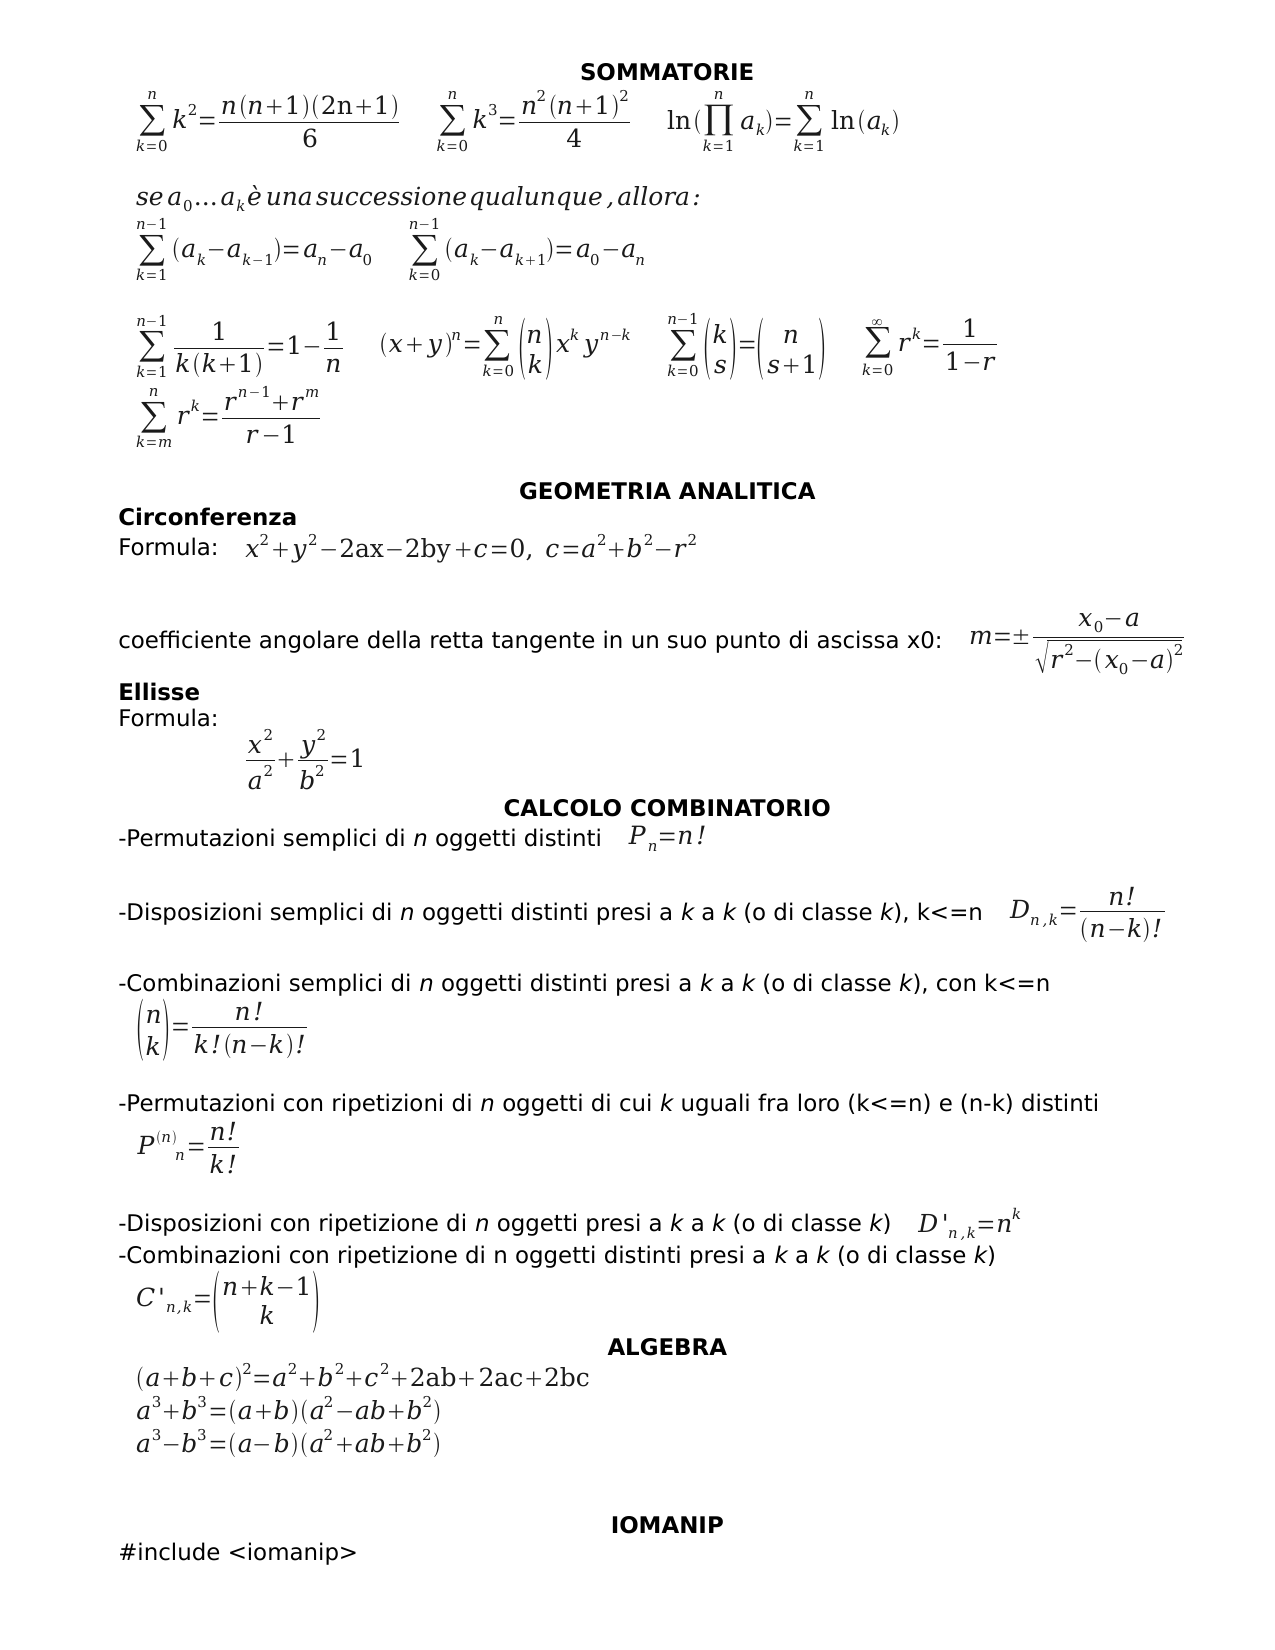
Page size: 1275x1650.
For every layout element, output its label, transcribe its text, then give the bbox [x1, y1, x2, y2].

text -Combinazioni con ripetizione di n oggetti distinti presi a k a k (o di classe k) [118, 1242, 1216, 1334]
text SOMMATORIE [118, 59, 1216, 86]
text -Disposizioni con ripetizione di n oggetti presi a k a k (o di classe k) [118, 1206, 1216, 1242]
text #include <iomanip> [118, 1539, 1216, 1566]
text Formula: [118, 705, 1216, 795]
text IOMANIP [118, 1512, 1216, 1539]
text coefficiente angolare della retta tangente in un suo punto di ascissa x0: [118, 603, 1216, 679]
text ALGEBRA [118, 1334, 1216, 1360]
text -Combinazioni semplici di n oggetti distinti presi a k a k (o di classe k), con k<=n [118, 971, 1216, 1064]
text Formula: [118, 531, 1216, 563]
text GEOMETRIA ANALITICA [118, 478, 1216, 504]
text CALCOLO COMBINATORIO [118, 795, 1216, 821]
text -Permutazioni con ripetizioni di n oggetti di cui k uguali fra loro (k<=n) e (n-k) distinti [118, 1090, 1216, 1179]
text -Permutazioni semplici di n oggetti distinti [118, 821, 1216, 855]
text -Disposizioni semplici di n oggetti distinti presi a k a k (o di classe k), k<=n [118, 881, 1216, 944]
text Ellisse [118, 679, 1216, 705]
text Circonferenza [118, 504, 1216, 531]
